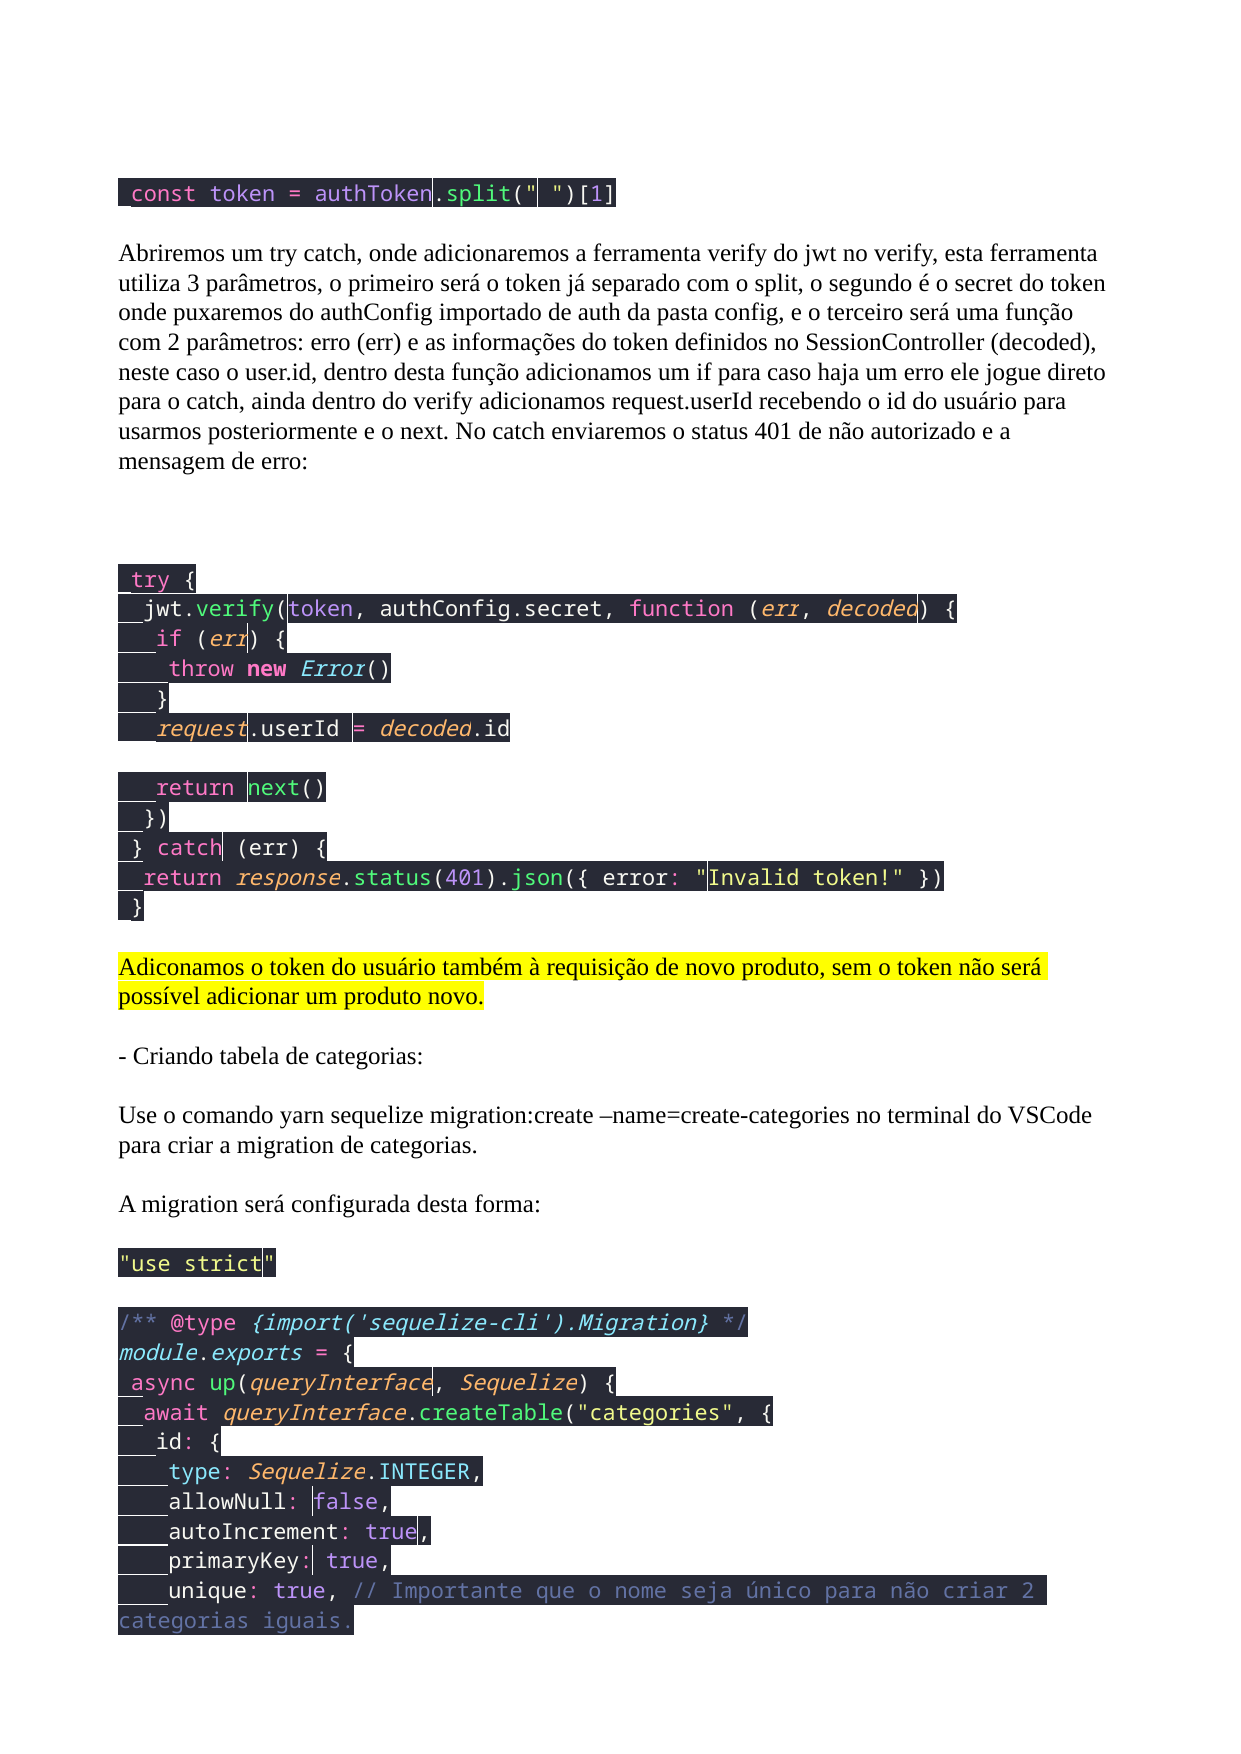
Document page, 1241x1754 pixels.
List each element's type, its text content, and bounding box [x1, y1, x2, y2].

text Use o comando yarn sequelize migration:create –name=create-categories no terminal do VSCode para criar a migration de categorias. [118, 1099, 1122, 1158]
text try { [118, 564, 1122, 593]
text module.exports = { [118, 1337, 1122, 1367]
text - Criando tabela de categorias: [118, 1040, 1122, 1069]
text }) [118, 802, 1122, 832]
text } catch (err) { [118, 832, 1122, 861]
text primaryKey: true, [118, 1545, 1122, 1575]
text return response.status(401).json({ error: "Invalid token!" }) [118, 861, 1122, 891]
text } [118, 683, 1122, 713]
text id: { [118, 1426, 1122, 1456]
text } [118, 891, 1122, 921]
text A migration será configurada desta forma: [118, 1188, 1122, 1218]
text if (err) { [118, 623, 1122, 653]
text allowNull: false, [118, 1486, 1122, 1516]
text Abriremos um try catch, onde adicionaremos a ferramenta verify do jwt no verify, esta ferramenta utiliza 3 parâmetros, o primeiro será o token já separado com o split, o segundo é o secret do token onde puxaremos do authConfig importado de auth da pasta config, e o terceiro será uma função com 2 parâmetros: erro (err) e as informações do token definidos no SessionController (decoded), neste caso o user.id, dentro desta função adicionamos um if para caso haja um erro ele jogue direto para o catch, ainda dentro do verify adicionamos request.userId recebendo o id do usuário para usarmos posteriormente e o next. No catch enviaremos o status 401 de não autorizado e a mensagem de erro: [118, 237, 1122, 474]
text request.userId = decoded.id [118, 713, 1122, 742]
text async up(queryInterface, Sequelize) { [118, 1367, 1122, 1396]
text jwt.verify(token, authConfig.secret, function (err, decoded) { [118, 593, 1122, 623]
text throw new Error() [118, 653, 1122, 683]
text unique: true, // Importante que o nome seja único para não criar 2 categorias iguais. [118, 1575, 1122, 1635]
text const token = authToken.split(" ")[1] [118, 177, 1122, 207]
text Adiconamos o token do usuário também à requisição de novo produto, sem o token não será possível adicionar um produto novo. [118, 951, 1122, 1010]
text return next() [118, 772, 1122, 802]
text "use strict" [118, 1248, 1122, 1277]
text type: Sequelize.INTEGER, [118, 1456, 1122, 1486]
text /** @type {import('sequelize-cli').Migration} */ [118, 1307, 1122, 1337]
text await queryInterface.createTable("categories", { [118, 1396, 1122, 1426]
text autoIncrement: true, [118, 1516, 1122, 1545]
